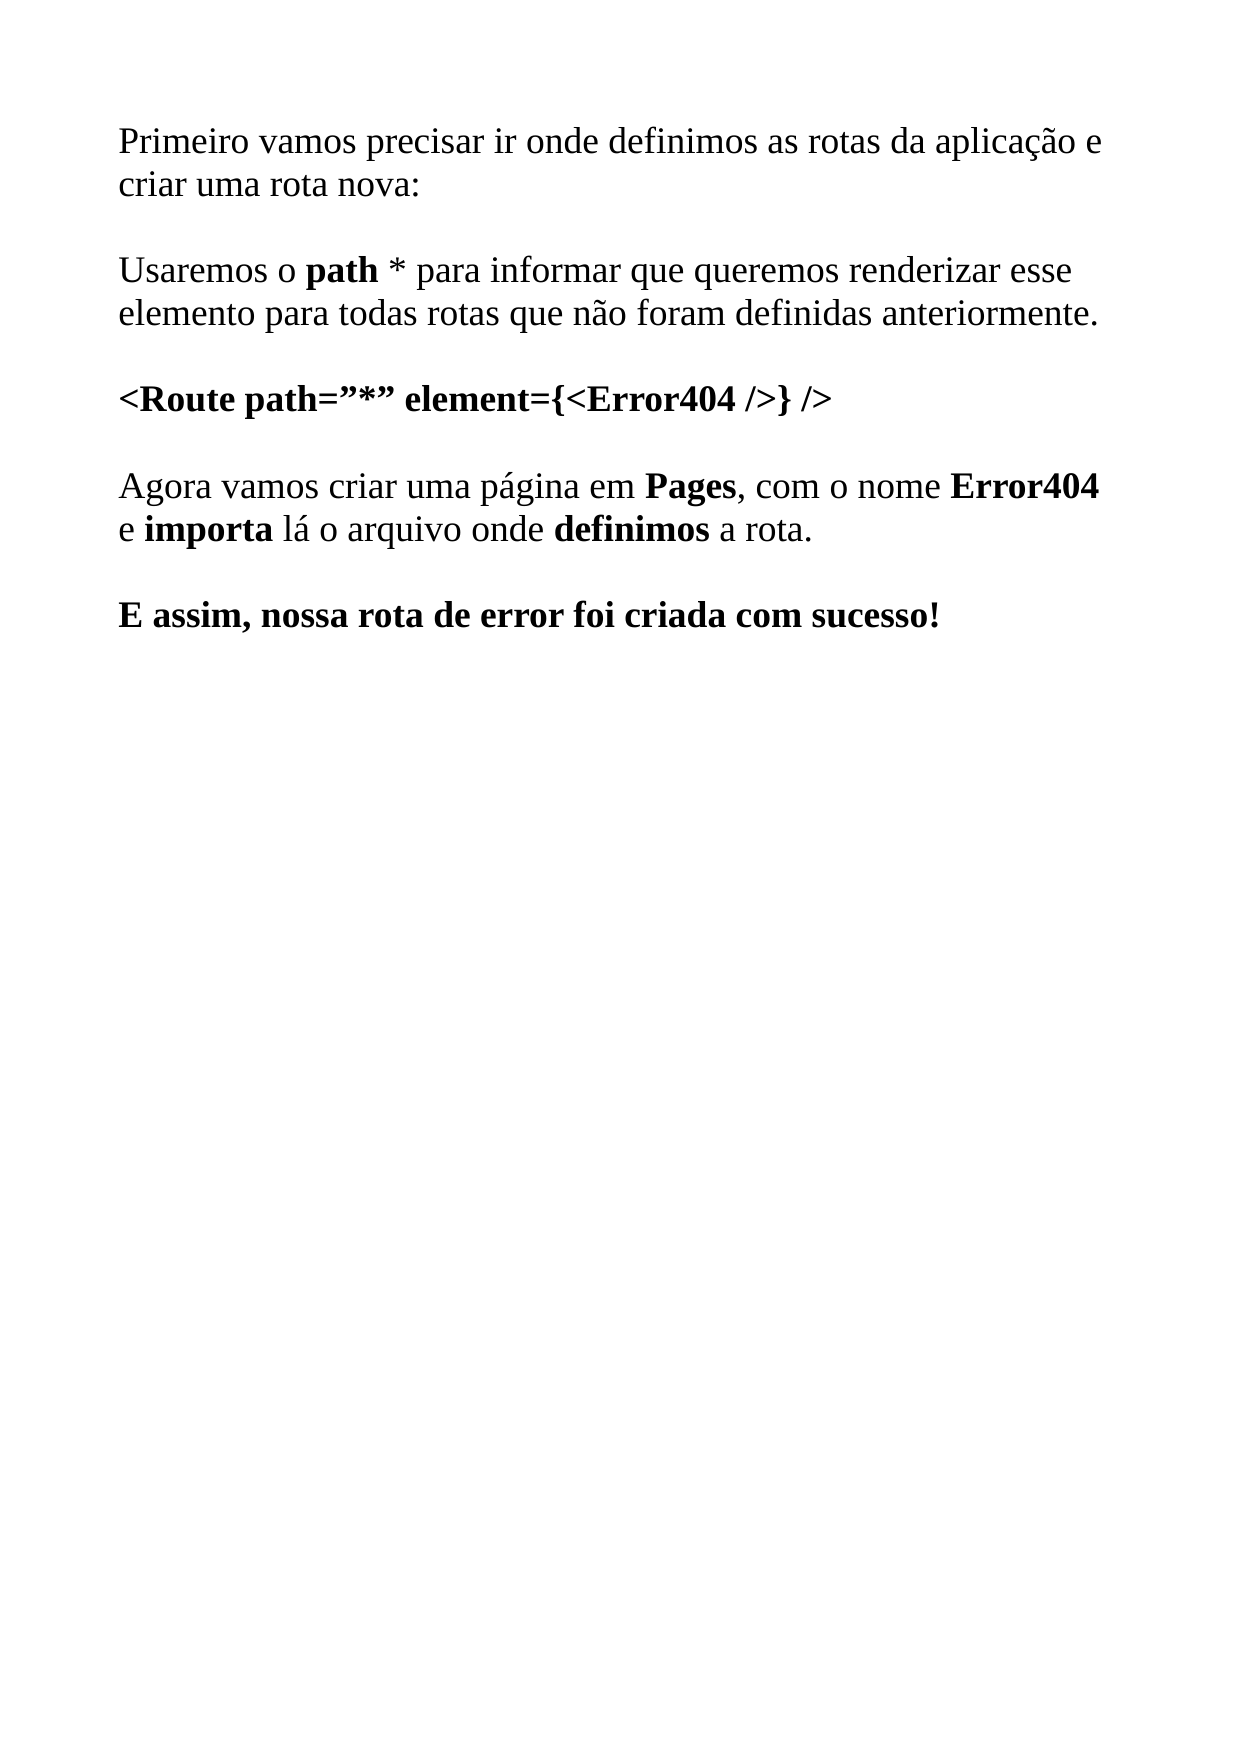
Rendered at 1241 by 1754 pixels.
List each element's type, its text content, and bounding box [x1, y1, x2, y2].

text Primeiro vamos precisar ir onde definimos as rotas da aplicação e criar uma rota nova: [118, 118, 1122, 204]
text Agora vamos criar uma página em Pages, com o nome Error404 e importa lá o arquivo onde definimos a rota. [118, 463, 1122, 549]
text E assim, nossa rota de error foi criada com sucesso! [118, 592, 1122, 636]
text Usaremos o path * para informar que queremos renderizar esse elemento para todas rotas que não foram definidas anteriormente. [118, 247, 1122, 334]
text <Route path=”*” element={<Error404 />} /> [118, 377, 1122, 420]
